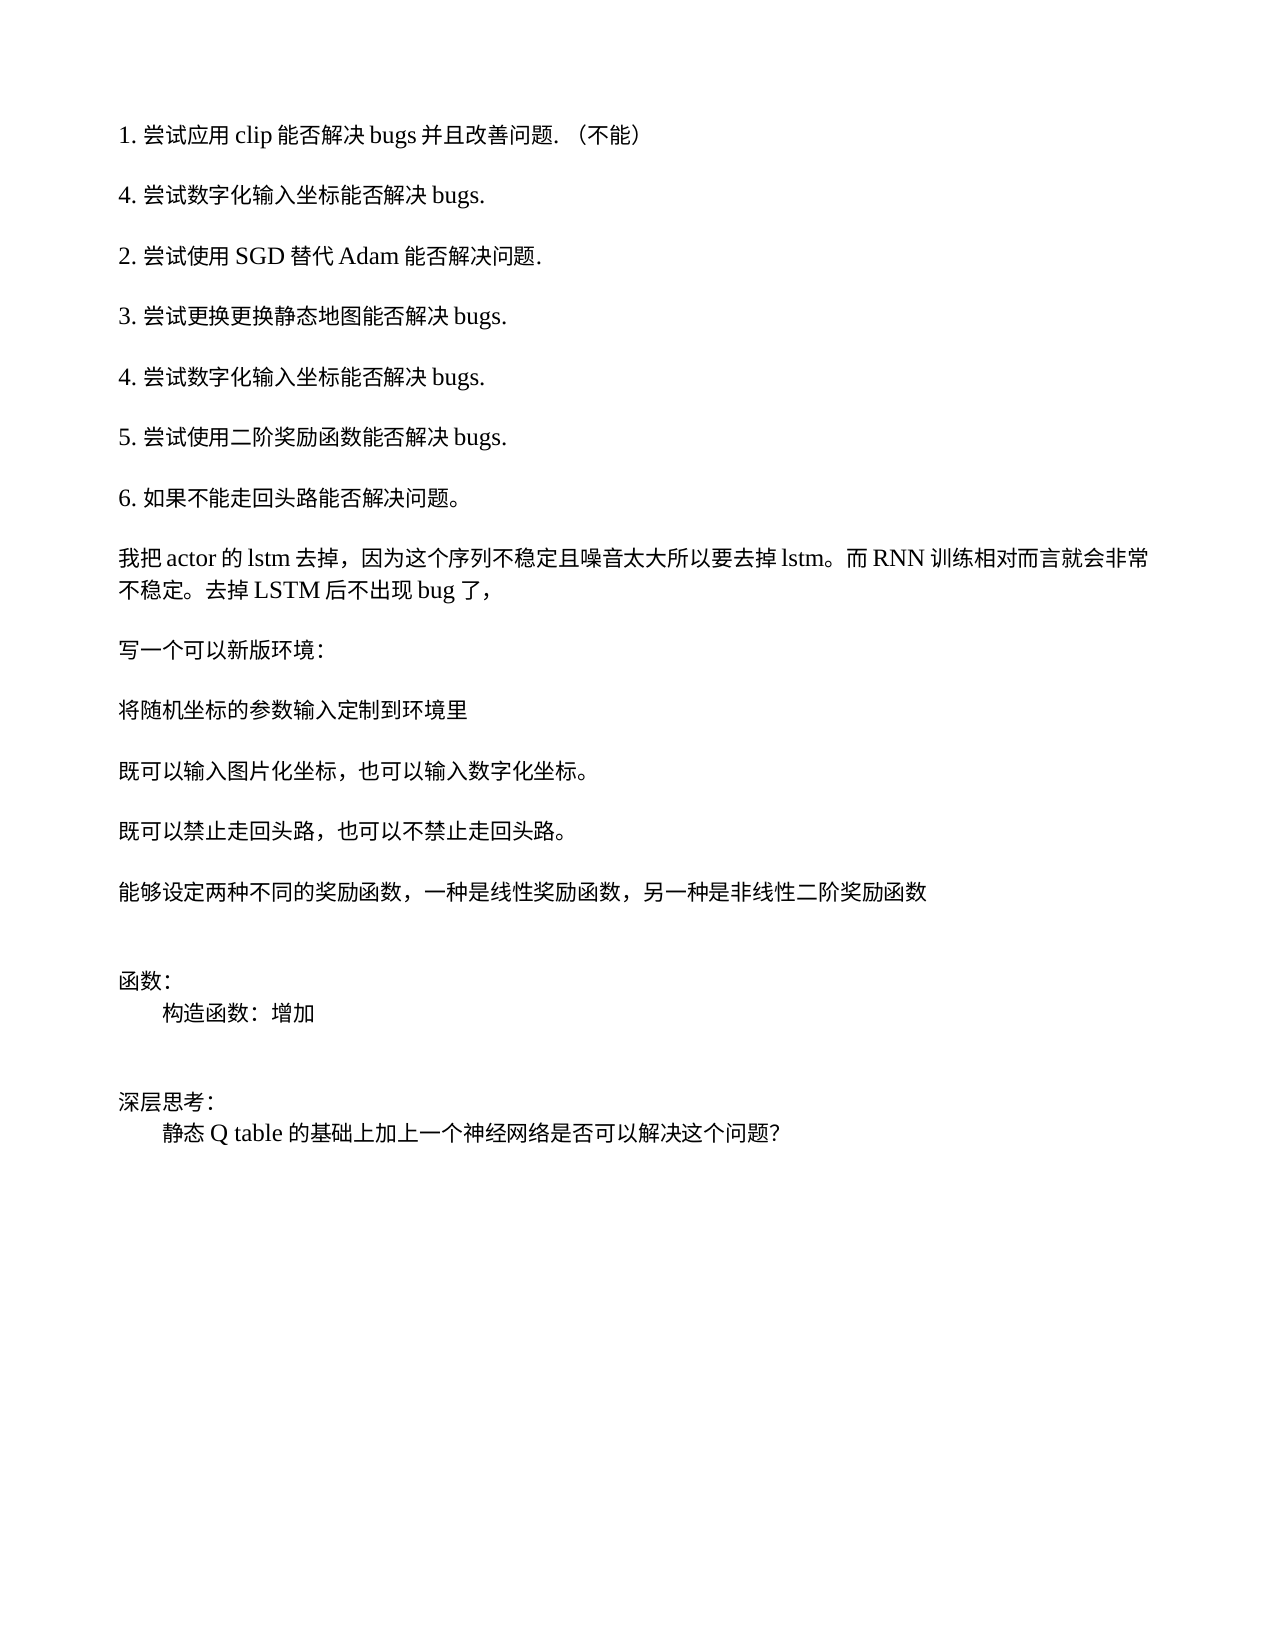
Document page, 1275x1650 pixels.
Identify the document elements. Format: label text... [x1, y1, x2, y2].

text 能够设定两种不同的奖励函数，一种是线性奖励函数，另一种是非线性二阶奖励函数 [118, 875, 1157, 906]
text 将随机坐标的参数输入定制到环境里 [118, 693, 1157, 725]
text 5. 尝试使用二阶奖励函数能否解决bugs. [118, 420, 1157, 452]
text 深层思考： [118, 1085, 1157, 1116]
text 我把actor的lstm去掉，因为这个序列不稳定且噪音太大所以要去掉lstm。而RNN训练相对而言就会非常不稳定。去掉LSTM后不出现bug了， [118, 541, 1157, 604]
text 静态Q table的基础上加上一个神经网络是否可以解决这个问题？ [118, 1116, 1157, 1148]
text 函数： [118, 964, 1157, 996]
text 写一个可以新版环境： [118, 633, 1157, 665]
text 1. 尝试应用clip能否解决bugs并且改善问题. （不能） [118, 118, 1157, 150]
text 4. 尝试数字化输入坐标能否解决bugs. [118, 360, 1157, 391]
text 既可以禁止走回头路，也可以不禁止走回头路。 [118, 814, 1157, 846]
text 2. 尝试使用SGD替代Adam能否解决问题. [118, 239, 1157, 271]
text 既可以输入图片化坐标，也可以输入数字化坐标。 [118, 754, 1157, 786]
text 3. 尝试更换更换静态地图能否解决bugs. [118, 299, 1157, 331]
text 6. 如果不能走回头路能否解决问题。 [118, 481, 1157, 512]
text 4. 尝试数字化输入坐标能否解决bugs. [118, 178, 1157, 210]
text 构造函数：增加 [118, 996, 1157, 1027]
